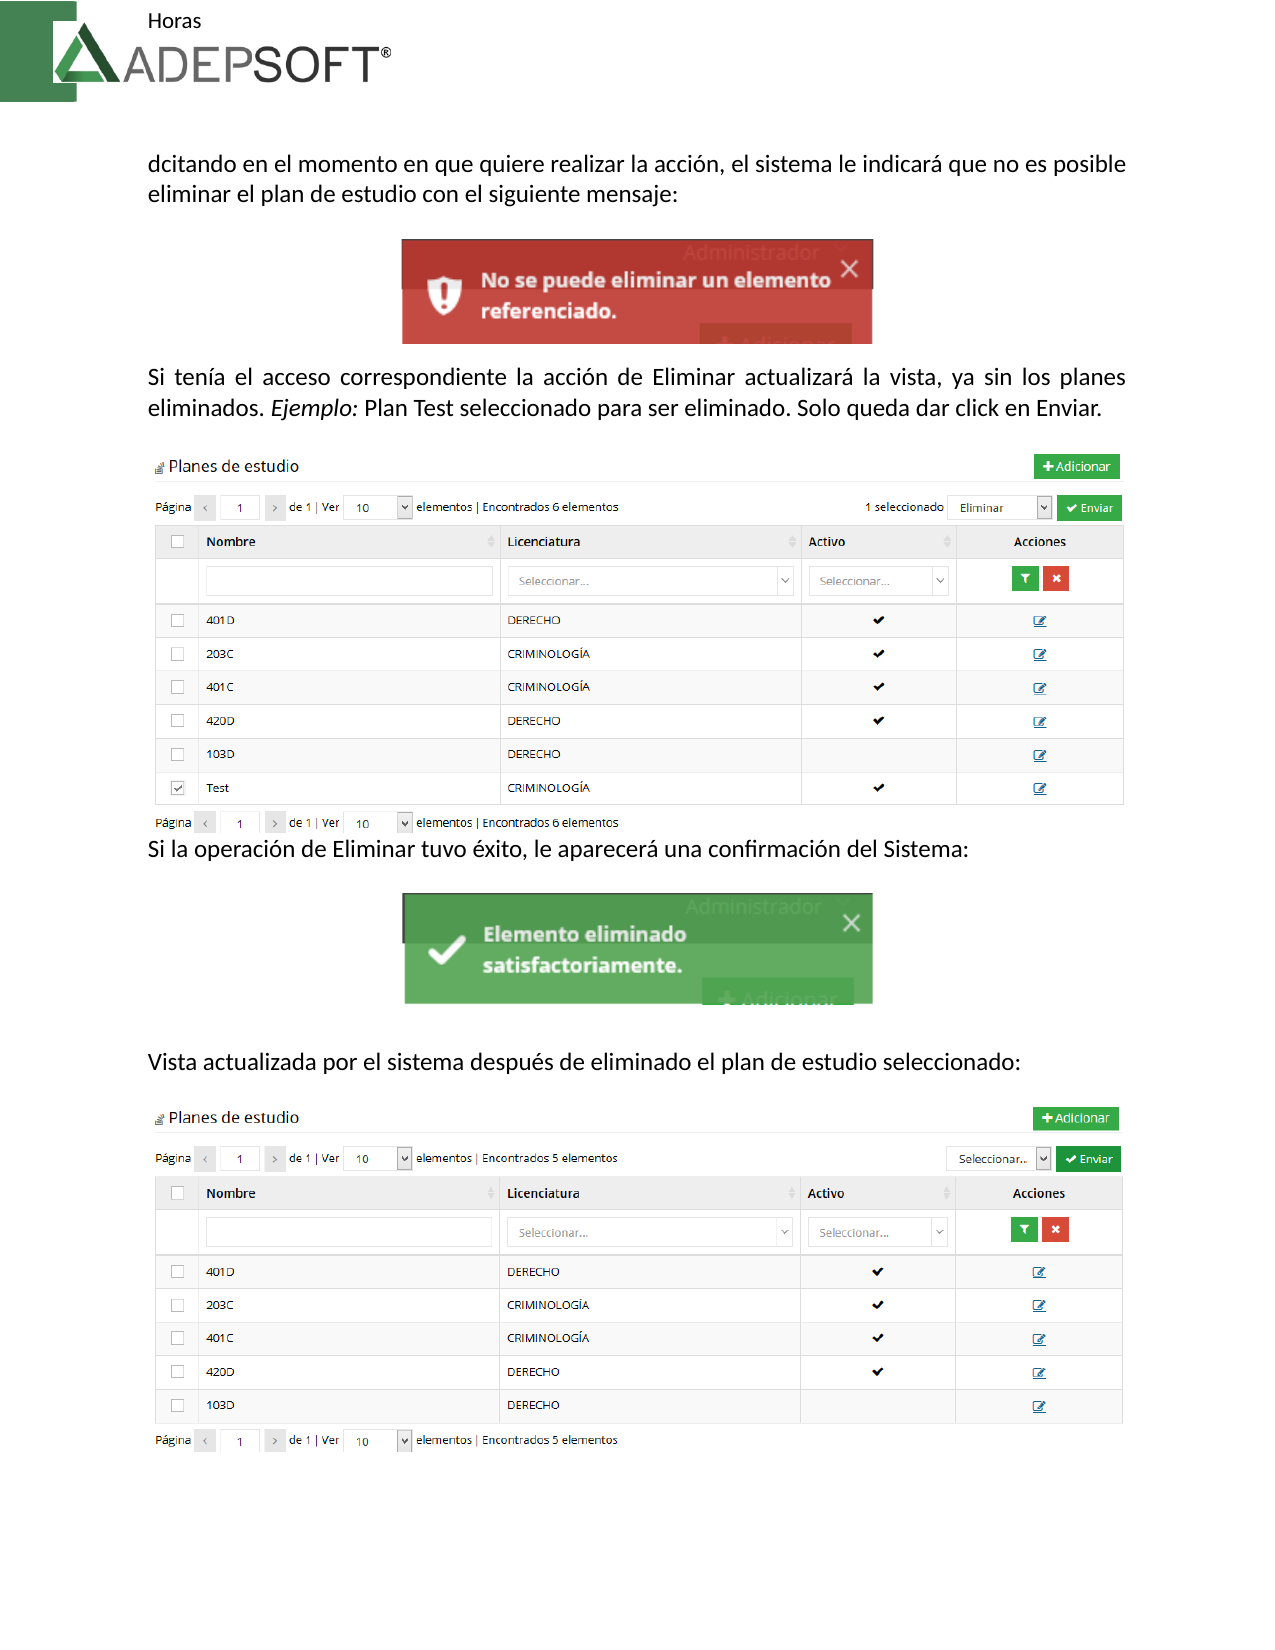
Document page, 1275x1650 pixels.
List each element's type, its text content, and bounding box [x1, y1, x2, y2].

text dcitando en el momento en que quiere realizar la acción, el sistema le indicará que no es posible eliminar el plan de estudio con el siguiente mensaje: [148, 148, 1127, 209]
text Vista actualizada por el sistema después de eliminado el plan de estudio seleccionado: [148, 1046, 1127, 1077]
text Si la operación de Eliminar tuvo éxito, le aparecerá una confirmación del Sistema: [148, 833, 1127, 863]
text Si tenía el acceso correspondiente la acción de Eliminar actualizará la vista, ya sin los planes eliminados. Ejemplo: Plan Test seleccionado para ser eliminado. Solo queda dar click en Enviar. [148, 361, 1127, 422]
picture [53, 21, 392, 83]
